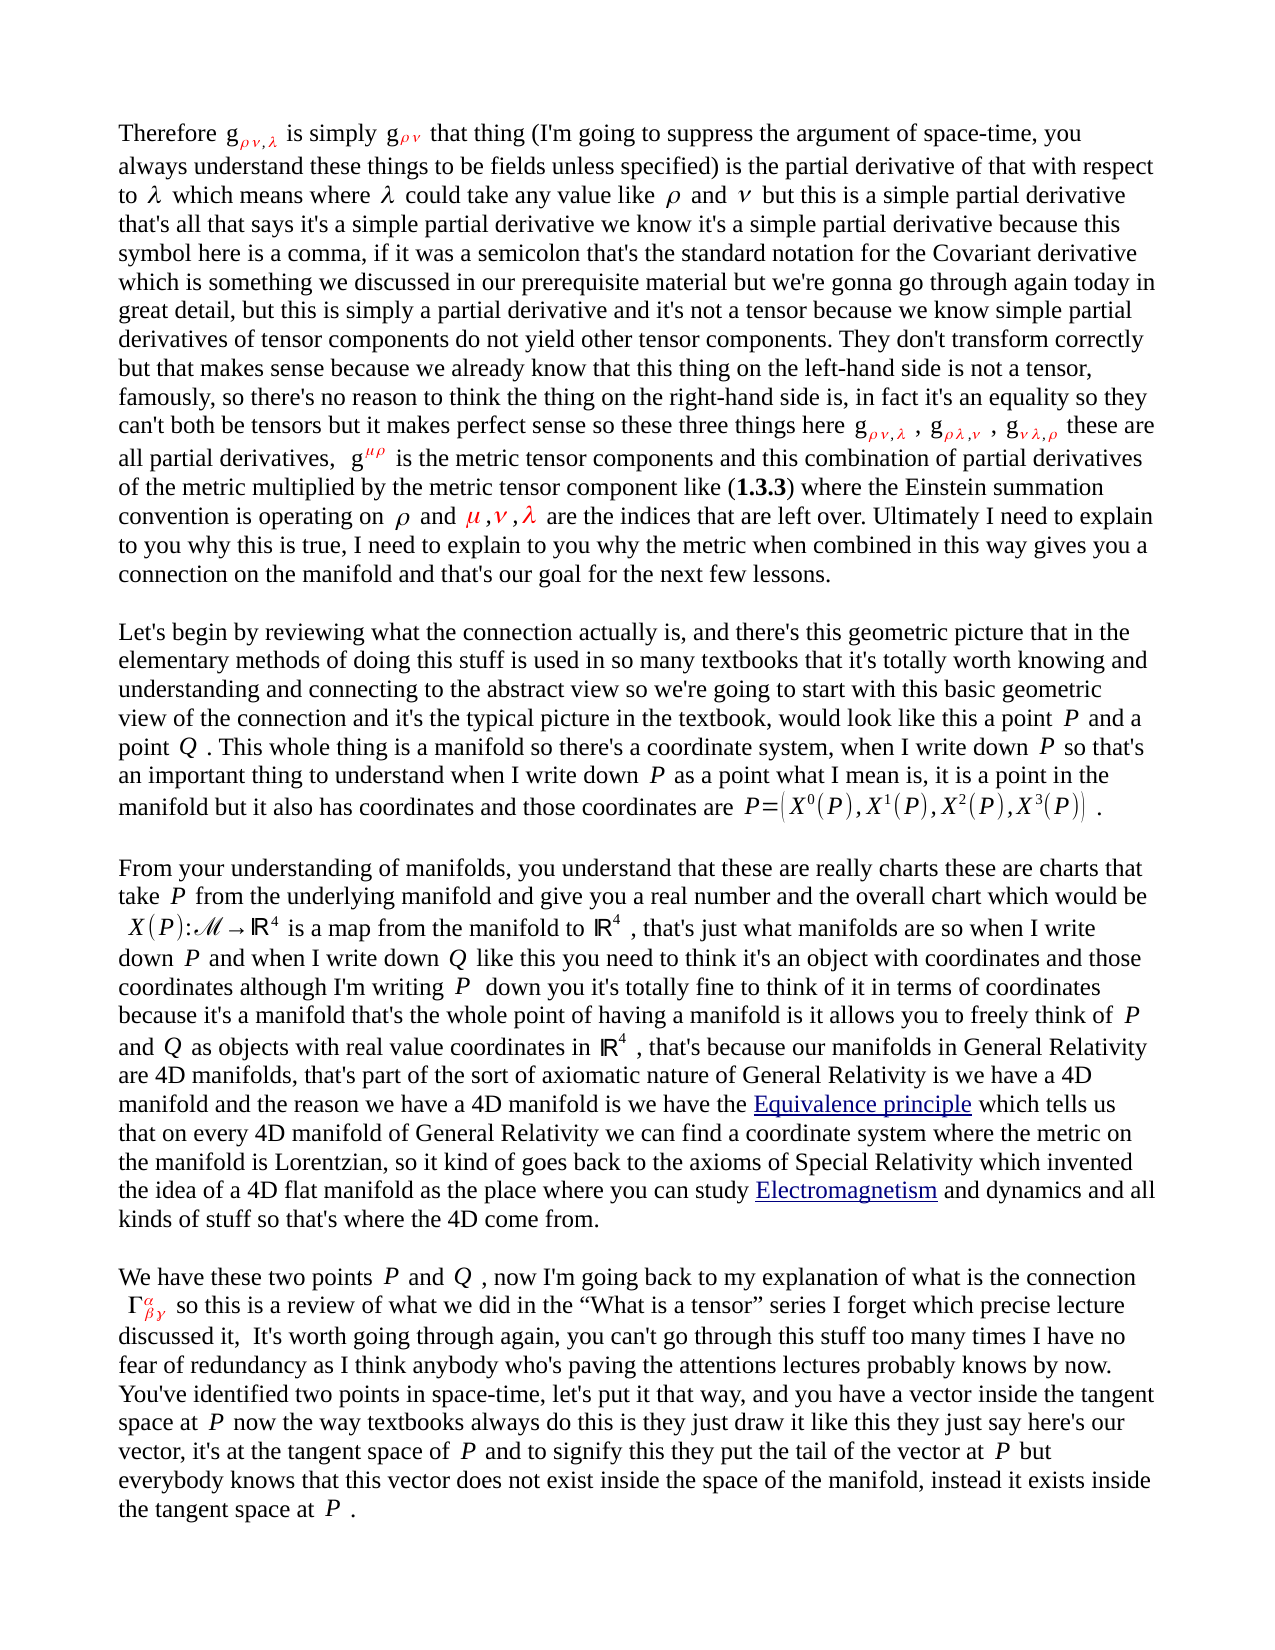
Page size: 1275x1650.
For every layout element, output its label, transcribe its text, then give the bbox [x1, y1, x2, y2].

text From your understanding of manifolds, you understand that these are really charts these are charts that takefrom the underlying manifold and give you a real number and the overall chart which would be is a map from the manifold to, that's just what manifolds are so when I write downand when I write downlike this you need to think it's an object with coordinates and those coordinates although I'm writing down you it's totally fine to think of it in terms of coordinates because it's a manifold that's the whole point of having a manifold is it allows you to freely think of andas objects with real value coordinates in, that's because our manifolds in General Relativity are 4D manifolds, that's part of the sort of axiomatic nature of General Relativity is we have a 4D manifold and the reason we have a 4D manifold is we have the Equivalence principle which tells us that on every 4D manifold of General Relativity we can find a coordinate system where the metric on the manifold is Lorentzian, so it kind of goes back to the axioms of Special Relativity which invented the idea of a 4D flat manifold as the place where you can study Electromagnetism and dynamics and all [118, 853, 1157, 1204]
text Let's begin by reviewing what the connection actually is, and there's this geometric picture that in the elementary methods of doing this stuff is used in so many textbooks that it's totally worth knowing and understanding and connecting to the abstract view so we're going to start with this basic geometric view of the connection and it's the typical picture in the textbook, would look like this a pointand a point. This whole thing is a manifold so there's a coordinate system, when I write downso that's an important thing to understand when I write downas a point what I mean is, it is a point in the manifold but it also has coordinates and those coordinates are. [118, 617, 1157, 824]
text Thereforeis simplythat thing (I'm going to suppress the argument of space-time, you always understand these things to be fields unless specified) is the partial derivative of that with respect towhich means wherecould take any value likeandbut this is a simple partial derivative that's all that says it's a simple partial derivative we know it's a simple partial derivative because this symbol here is a comma, if it was a semicolon that's the standard notation for the Covariant derivative which is something we discussed in our prerequisite material but we're gonna go through again today in great detail, but this is simply a partial derivative and it's not a tensor because we know simple partial derivatives of tensor components do not yield other tensor components. They don't transform correctly but that makes sense because we already know that this thing on the left-hand side is not a tensor, famously, so there's no reason to think the thing on the right-hand side is, in fact it's an equality so they can't both be tensors but it makes perfect sense so these three things here,,these are all partial derivatives, is the metric tensor components and this combination of partial derivatives of the metric multiplied by the metric tensor component like (1.3.3) where the Einstein summation convention is operating onandare the indices that are left over. Ultimately I need to explain to you why this is true, I need to explain to you why the metric when combined in this way gives you a connection on the manifold and that's our goal for the next few lessons. [118, 118, 1157, 588]
text We have these two pointsand, now I'm going back to my explanation of what is the connectionso this is a review of what we did in the “What is a tensor” series I forget which precise lecture discussed it, It's worth going through again, you can't go through this stuff too many times I have no fear of redundancy as I think anybody who's paving the attentions lectures probably knows by now. You've identified two points in space-time, let's put it that way, and you have a vector inside the tangent space atnow the way textbooks always do this is they just draw it like this they just say here's our vector, it's at the tangent space ofand to signify this they put the tail of the vector atbut everybody knows that this vector does not exist inside the space of the manifold, instead it exists inside the tangent space at. [118, 1262, 1157, 1522]
text kinds of stuff so that's where the 4D come from. [118, 1204, 1157, 1233]
